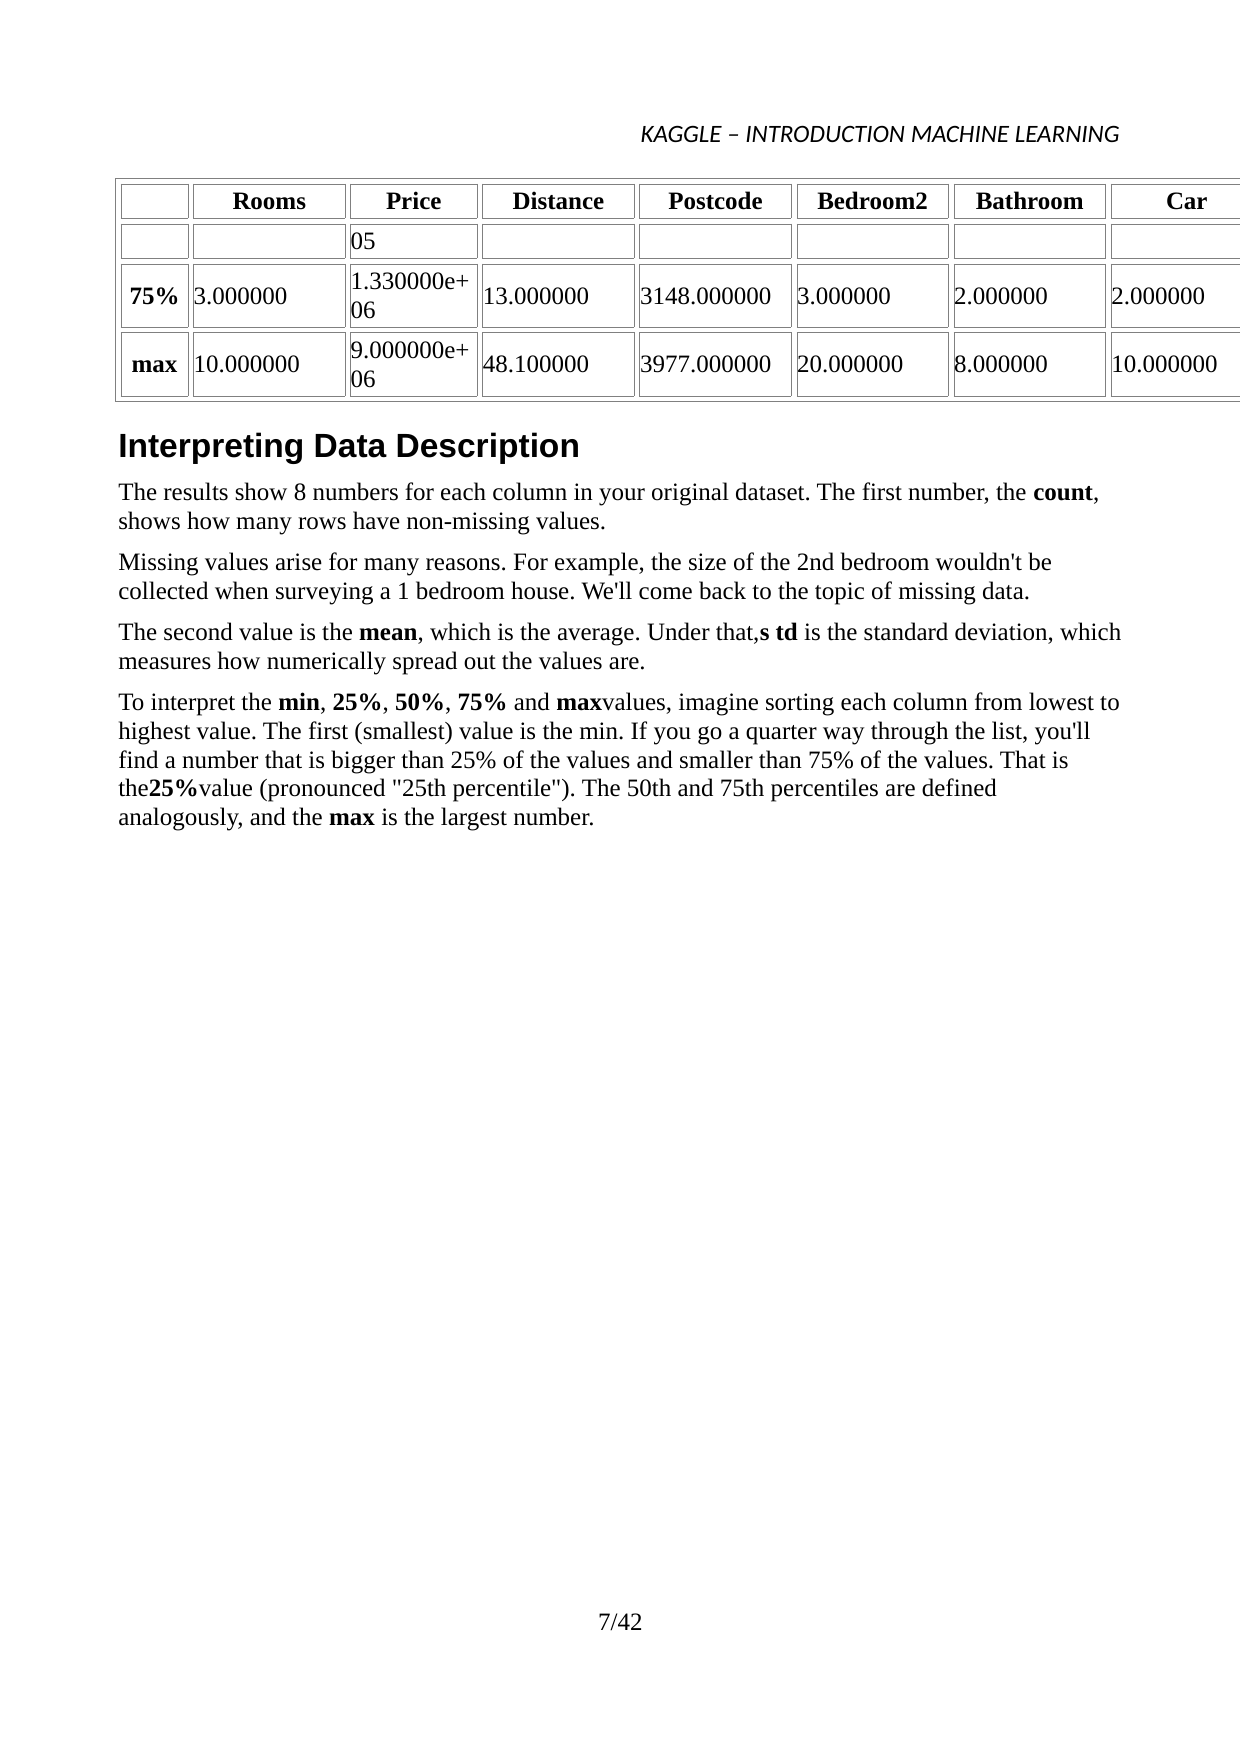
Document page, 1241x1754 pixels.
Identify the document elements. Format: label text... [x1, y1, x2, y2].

text The second value is the mean, which is the average. Under that,s td is the standard deviation, which measures how numerically spread out the values are. [118, 617, 1122, 675]
table_cell [637, 218, 794, 258]
table_cell 2.000000 [1108, 258, 1240, 327]
table_cell [480, 218, 637, 258]
table_header Bedroom2 [794, 179, 951, 218]
table_cell 8.000000 [951, 327, 1108, 396]
table_cell [1108, 218, 1240, 258]
table_cell 05 [348, 218, 480, 258]
table_cell 75% [118, 258, 190, 327]
table_cell [118, 218, 190, 258]
text Missing values arise for many reasons. For example, the size of the 2nd bedroom wouldn't be collected when surveying a 1 bedroom house. We'll come back to the topic of missing data. [118, 547, 1122, 605]
table_cell 2.000000 [951, 258, 1108, 327]
table_cell 1.330000e+06 [348, 258, 480, 327]
table_cell 10.000000 [1108, 327, 1240, 396]
table_header [122, 185, 188, 218]
table_cell 3.000000 [794, 258, 951, 327]
text The results show 8 numbers for each column in your original dataset. The first number, the count, shows how many rows have non-missing values. [118, 477, 1122, 535]
table_header Distance [480, 179, 637, 218]
table_cell 20.000000 [794, 327, 951, 396]
table_header Car [1108, 179, 1240, 218]
table_cell [951, 218, 1108, 258]
table_cell 3148.000000 [637, 258, 794, 327]
table_cell 3977.000000 [637, 327, 794, 396]
table_header Postcode [637, 179, 794, 218]
table_cell max [118, 327, 190, 396]
table_cell 3.000000 [190, 258, 347, 327]
text To interpret the min, 25%, 50%, 75% and maxvalues, imagine sorting each column from lowest to highest value. The first (smallest) value is the min. If you go a quarter way through the list, you'll find a number that is bigger than 25% of the values and smaller than 75% of the values. That is the25%value (pronounced "25th percentile"). The 50th and 75th percentiles are defined analogously, and the max is the largest number. [118, 687, 1122, 831]
table_header Bathroom [951, 179, 1108, 218]
table_cell 9.000000e+06 [348, 327, 480, 396]
table_header Rooms [190, 179, 347, 218]
table_cell 13.000000 [480, 258, 637, 327]
table_header Price [348, 179, 480, 218]
table_cell [190, 218, 347, 258]
table_cell 48.100000 [480, 327, 637, 396]
table_cell [794, 218, 951, 258]
table_cell 10.000000 [190, 327, 347, 396]
subtitle Interpreting Data Description [118, 426, 1122, 465]
table_header [118, 179, 190, 218]
